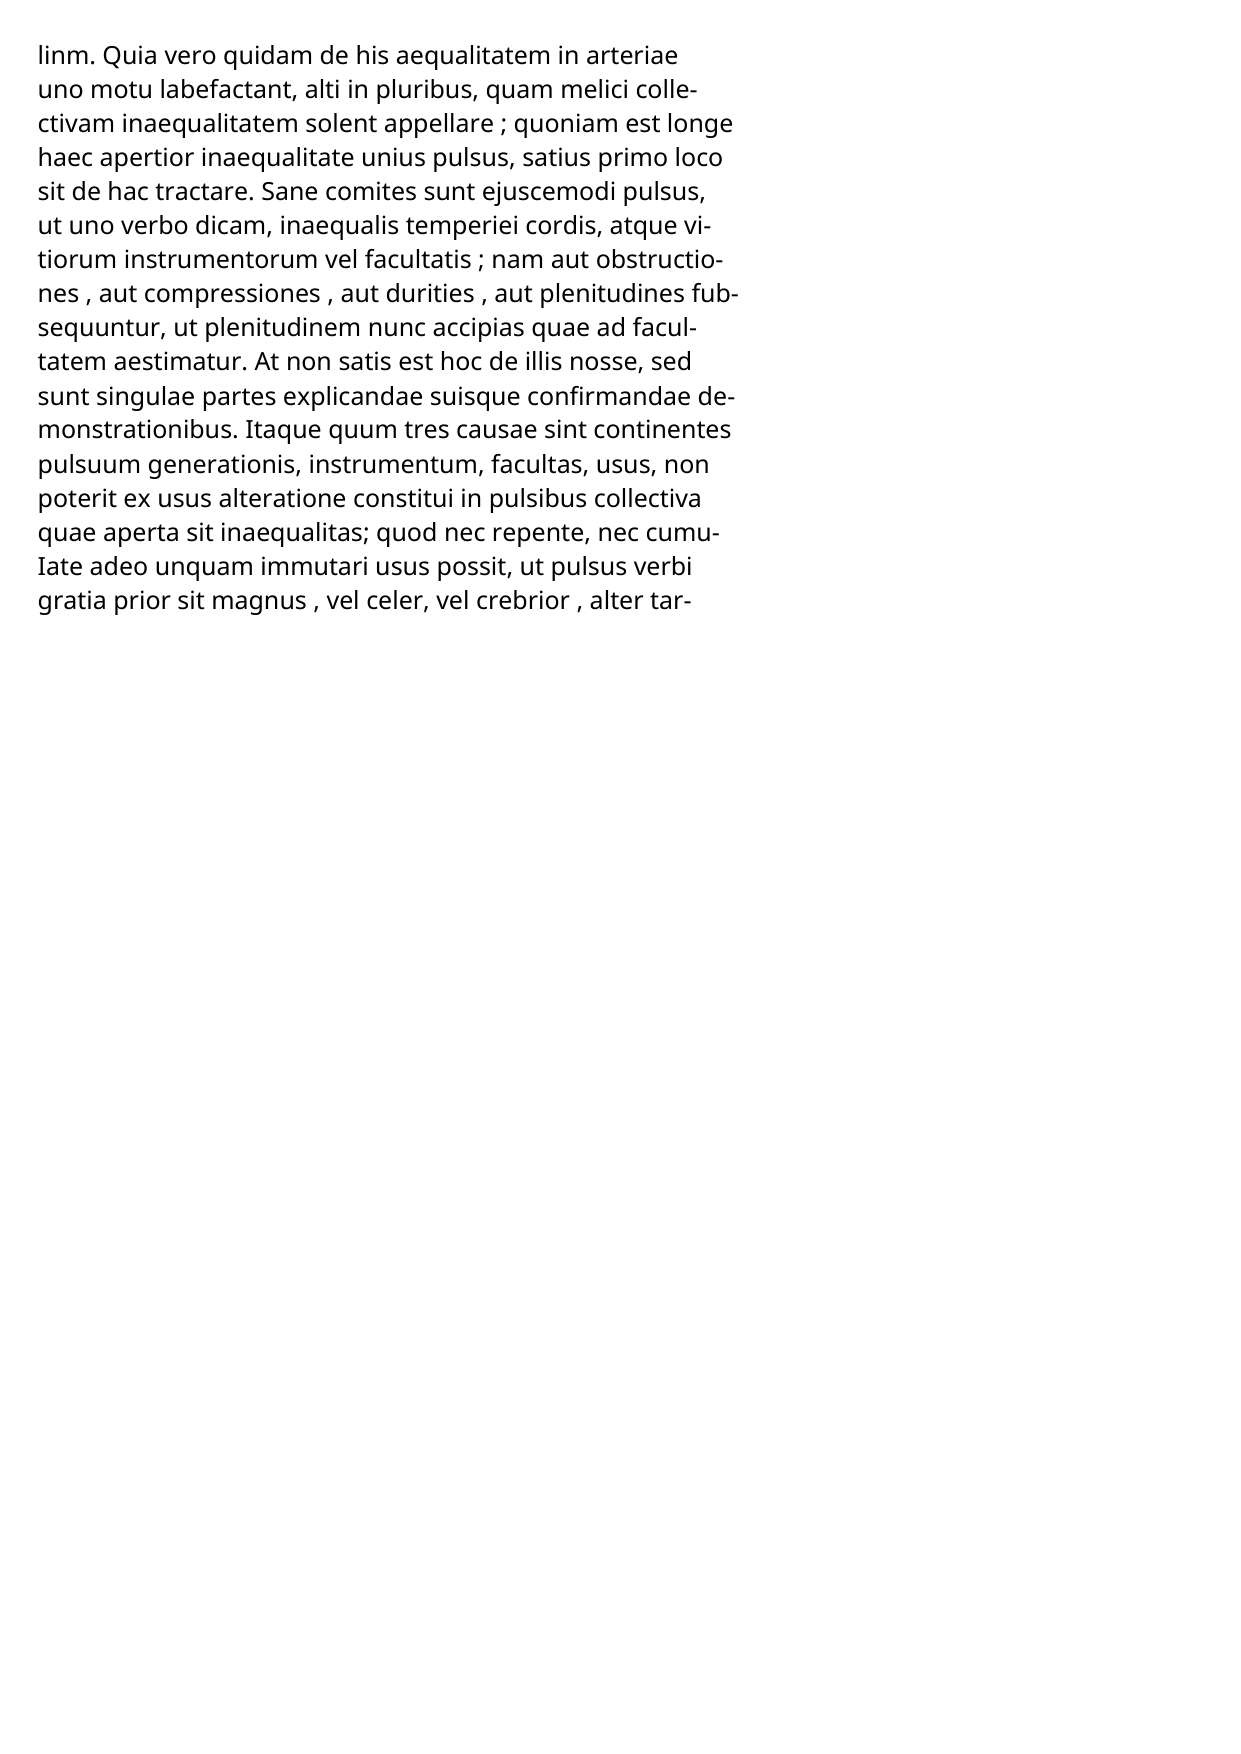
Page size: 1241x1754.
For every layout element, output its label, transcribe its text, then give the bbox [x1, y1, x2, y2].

text linm. Quia vero quidam de his aequalitatem in arteriae uno motu labefactant, alti in pluribus, quam melici colle- ctivam inaequalitatem solent appellare ; quoniam est longe haec apertior inaequalitate unius pulsus, satius primo loco sit de hac tractare. Sane comites sunt ejuscemodi pulsus, ut uno verbo dicam, inaequalis temperiei cordis, atque vi- tiorum instrumentorum vel facultatis ; nam aut obstructio- nes , aut compressiones , aut durities , aut plenitudines fub- sequuntur, ut plenitudinem nunc accipias quae ad facul- tatem aestimatur. At non satis est hoc de illis nosse, sed sunt singulae partes explicandae suisque confirmandae de- monstrationibus. Itaque quum tres causae sint continentes pulsuum generationis, instrumentum, facultas, usus, non poterit ex usus alteratione constitui in pulsibus collectiva quae aperta sit inaequalitas; quod nec repente, nec cumu- Iate adeo unquam immutari usus possit, ut pulsus verbi gratia prior sit magnus , vel celer, vel crebrior , alter tar- [37, 37, 1203, 617]
